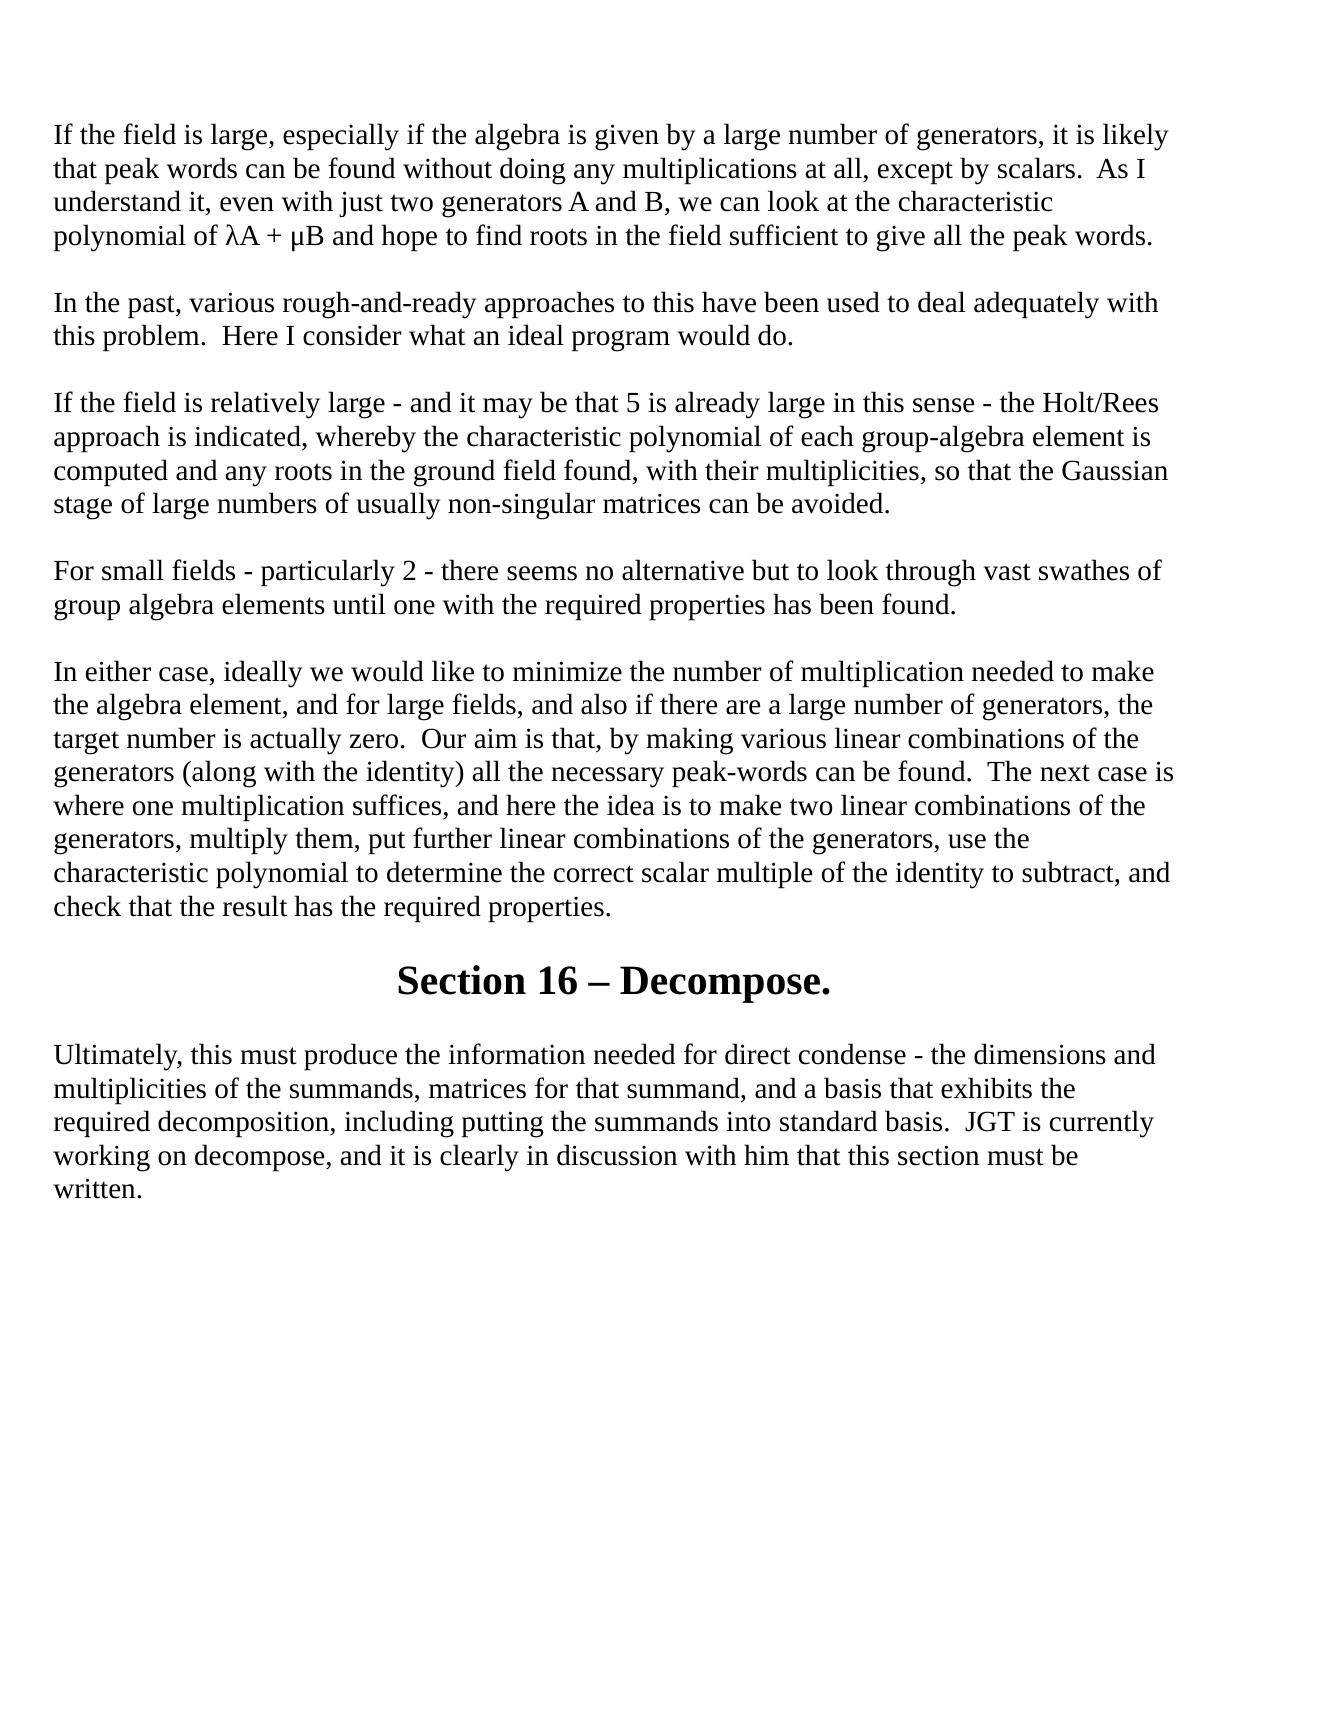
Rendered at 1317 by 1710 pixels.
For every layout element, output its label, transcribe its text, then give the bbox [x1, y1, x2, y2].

text If the field is large, especially if the algebra is given by a large number of generators, it is likely that peak words can be found without doing any multiplications at all, except by scalars. As I understand it, even with just two generators A and B, we can look at the characteristic polynomial of λA + μB and hope to find roots in the field sufficient to give all the peak words. [53, 117, 1174, 251]
text If the field is relatively large - and it may be that 5 is already large in this sense - the Holt/Rees approach is indicated, whereby the characteristic polynomial of each group-algebra element is computed and any roots in the ground field found, with their multiplicities, so that the Gaussian stage of large numbers of usually non-singular matrices can be avoided. [53, 386, 1174, 520]
text For small fields - particularly 2 - there seems no alternative but to look through vast swathes of group algebra elements until one with the required properties has been found. [53, 553, 1174, 620]
text Section 16 – Decompose. [53, 956, 1174, 1004]
text In either case, ideally we would like to minimize the number of multiplication needed to make the algebra element, and for large fields, and also if there are a large number of generators, the target number is actually zero. Our aim is that, by making various linear combinations of the generators (along with the identity) all the necessary peak-words can be found. The next case is where one multiplication suffices, and here the idea is to make two linear combinations of the generators, multiply them, put further linear combinations of the generators, use the characteristic polynomial to determine the correct scalar multiple of the identity to subtract, and check that the result has the required properties. [53, 654, 1174, 922]
text In the past, various rough-and-ready approaches to this have been used to deal adequately with this problem. Here I consider what an ideal program would do. [53, 285, 1174, 352]
text Ultimately, this must produce the information needed for direct condense - the dimensions and multiplicities of the summands, matrices for that summand, and a basis that exhibits the required decomposition, including putting the summands into standard basis. JGT is currently working on decompose, and it is clearly in discussion with him that this section must be written. [53, 1037, 1174, 1205]
